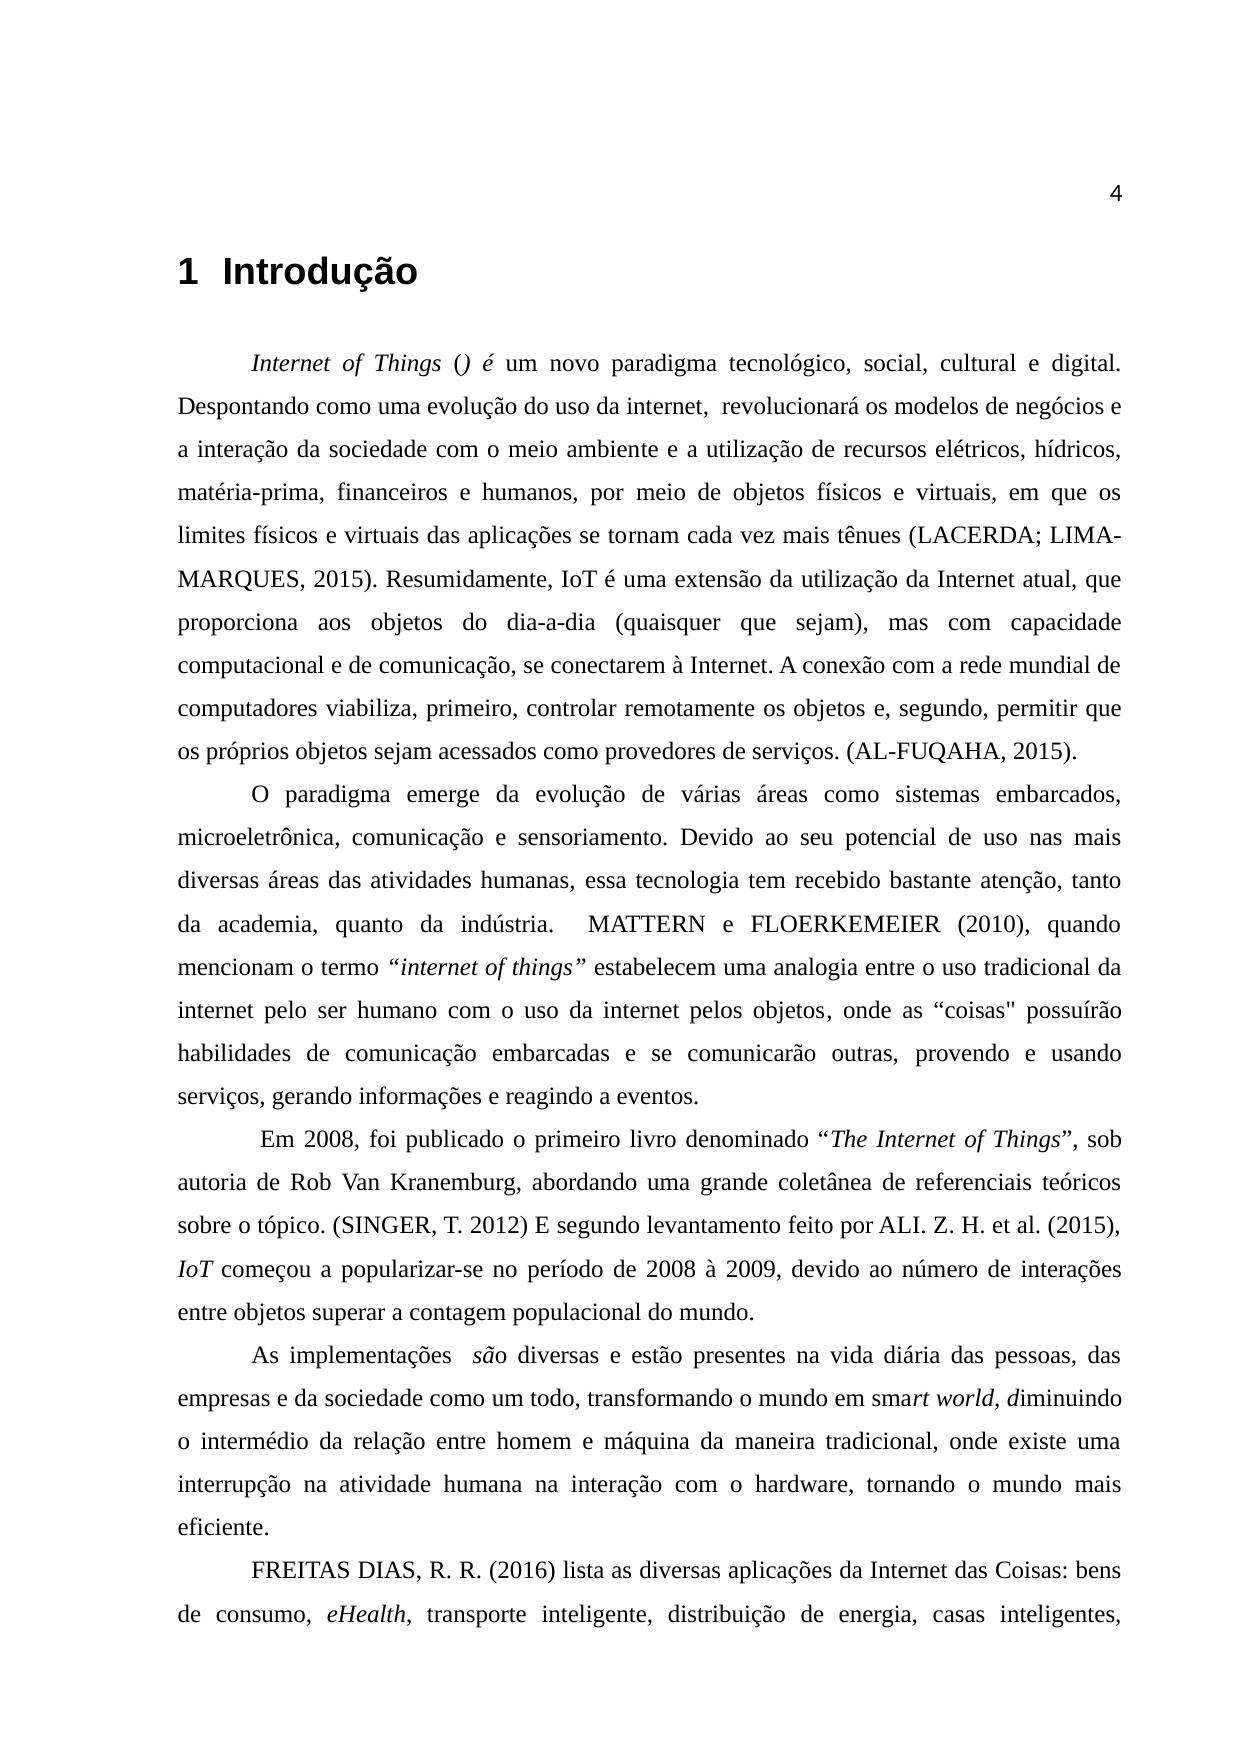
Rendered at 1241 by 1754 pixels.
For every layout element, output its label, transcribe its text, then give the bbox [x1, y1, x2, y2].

text As implementações são diversas e estão presentes na vida diária das pessoas, das empresas e da sociedade como um todo, transformando o mundo em smart world, diminuindo o intermédio da relação entre homem e máquina da maneira tradicional, onde existe uma interrupção na atividade humana na interação com o hardware, tornando o mundo mais eficiente. [177, 1340, 1122, 1541]
text Em 2008, foi publicado o primeiro livro denominado “The Internet of Things”, sob autoria de Rob Van Kranemburg, abordando uma grande coletânea de referenciais teóricos sobre o tópico. (SINGER, T. 2012) E segundo levantamento feito por ALI. Z. H. et al. (2015), IoT começou a popularizar-se no período de 2008 à 2009, devido ao número de interações entre objetos superar a contagem populacional do mundo. [177, 1124, 1122, 1326]
text O paradigma emerge da evolução de várias áreas como sistemas embarcados, microeletrônica, comunicação e sensoriamento. Devido ao seu potencial de uso nas mais diversas áreas das atividades humanas, essa tecnologia tem recebido bastante atenção, tanto da academia, quanto da indústria. MATTERN e FLOERKEMEIER (2010), quando mencionam o termo “internet of things” estabelecem uma analogia entre o uso tradicional da internet pelo ser humano com o uso da internet pelos objetos, onde as “coisas" possuírão habilidades de comunicação embarcadas e se comunicarão outras, provendo e usando serviços, gerando informações e reagindo a eventos. [177, 779, 1122, 1110]
text Internet of Things () é um novo paradigma tecnológico, social, cultural e digital. Despontando como uma evolução do uso da internet, revolucionará os modelos de negócios e a interação da sociedade com o meio ambiente e a utilização de recursos elétricos, hídricos, matéria-prima, financeiros e humanos, por meio de objetos físicos e virtuais, em que os limites físicos e virtuais das aplicações se tornam cada vez mais tênues (LACERDA; LIMA-MARQUES, 2015). Resumidamente, IoT é uma extensão da utilização da Internet atual, que proporciona aos objetos do dia-a-dia (quaisquer que sejam), mas com capacidade computacional e de comunicação, se conectarem à Internet. A conexão com a rede mundial de computadores viabiliza, primeiro, controlar remotamente os objetos e, segundo, permitir que os próprios objetos sejam acessados como provedores de serviços. (AL-FUQAHA, 2015). [177, 348, 1122, 765]
subtitle Introdução [177, 249, 1122, 293]
text FREITAS DIAS, R. R. (2016) lista as diversas aplicações da Internet das Coisas: bens de consumo, eHealth, transporte inteligente, distribuição de energia, casas inteligentes, [177, 1556, 1122, 1627]
